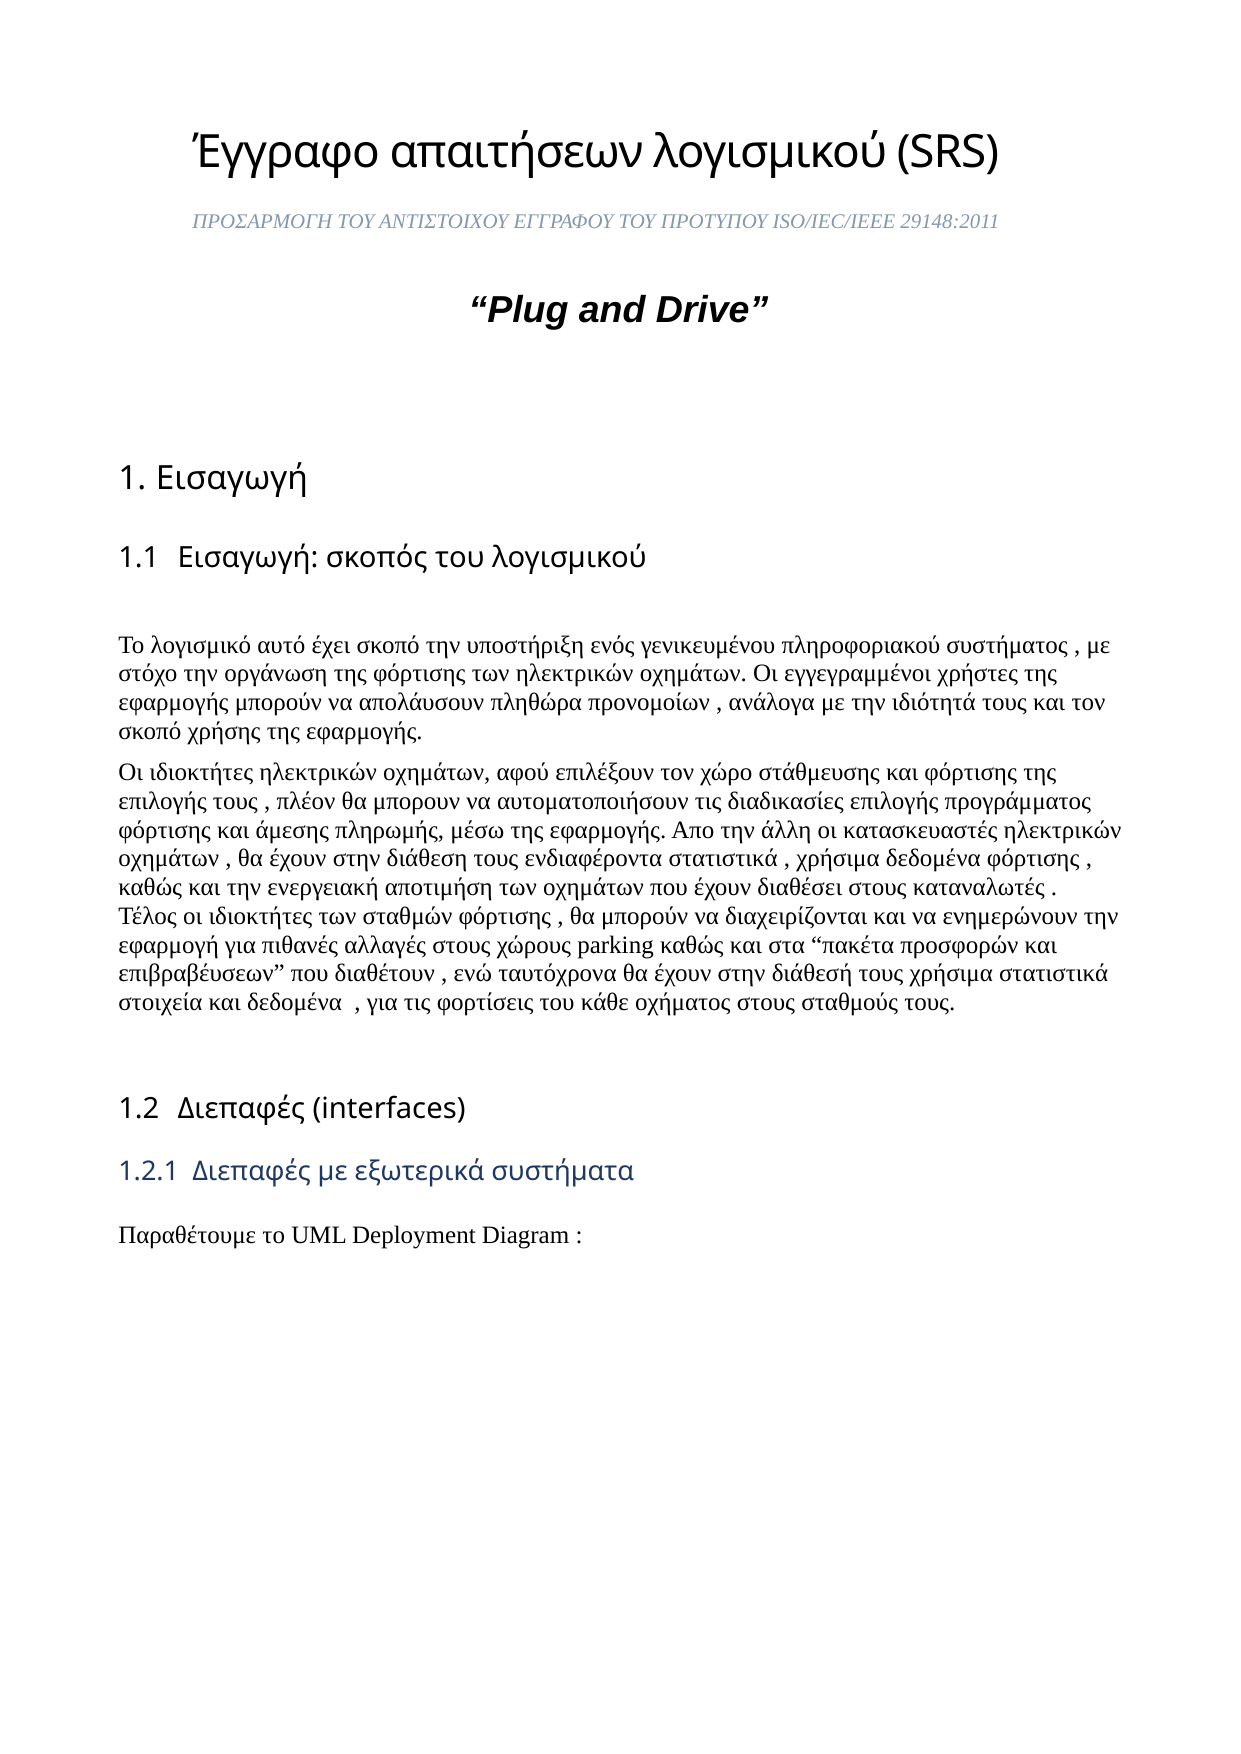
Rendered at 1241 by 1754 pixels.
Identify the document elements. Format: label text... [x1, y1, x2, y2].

subtitle 1.2 Διεπαφές (interfaces) [118, 1087, 1122, 1127]
subtitle 1.2.1 Διεπαφές με εξωτερικά συστήματα [118, 1152, 1122, 1189]
subtitle 1.1 Εισαγωγή: σκοπός του λογισμικού [118, 536, 1122, 576]
text ΠΡΟΣΑΡΜΟΓΗ ΤΟΥ ΑΝΤΙΣΤΟΙΧΟΥ ΕΓΓΡΑΦΟΥ ΤΟΥ ΠΡΟΤΥΠΟΥ ISO/IEC/IEEE 29148:2011 [118, 209, 1122, 233]
subtitle “Plug and Drive” [118, 288, 1122, 331]
text Παραθέτουμε το UML Deployment Diagram : [118, 1220, 1122, 1248]
title Έγγραφο απαιτήσεων λογισμικού (SRS) [118, 118, 1122, 181]
text Οι ιδιοκτήτες ηλεκτρικών οχημάτων, αφού επιλέξουν τον χώρο στάθμευσης και φόρτισης της επιλογής τους , πλέον θα μπορουν να αυτοματοποιήσουν τις διαδικασίες επιλογής προγράμματος φόρτισης και άμεσης πληρωμής, μέσω της εφαρμογής. Απο την άλλη οι κατασκευαστές ηλεκτρικών οχημάτων , θα έχουν στην διάθεση τους ενδιαφέροντα στατιστικά , χρήσιμα δεδομένα φόρτισης , καθώς και την ενεργειακή αποτιμήση των οχημάτων που έχουν διαθέσει στους καταναλωτές . Τέλος οι ιδιοκτήτες των σταθμών φόρτισης , θα μπορούν να διαχειρίζονται και να ενημερώνουν την εφαρμογή για πιθανές αλλαγές στους χώρους parking καθώς και στα “πακέτα προσφορών και επιβραβέυσεων” που διαθέτουν , ενώ ταυτόχρονα θα έχουν στην διάθεσή τους χρήσιμα στατιστικά στοιχεία και δεδομένα , για τις φορτίσεις του κάθε οχήματος στους σταθμούς τους. [118, 757, 1122, 1016]
subtitle Εισαγωγή [118, 453, 1122, 499]
text Το λογισμικό αυτό έχει σκοπό την υποστήριξη ενός γενικευμένου πληροφοριακού συστήματος , με στόχο την οργάνωση της φόρτισης των ηλεκτρικών οχημάτων. Οι εγγεγραμμένοι χρήστες της εφαρμογής μπορούν να απολάυσουν πληθώρα προνομοίων , ανάλογα με την ιδιότητά τους και τον σκοπό χρήσης της εφαρμογής. [118, 630, 1122, 745]
